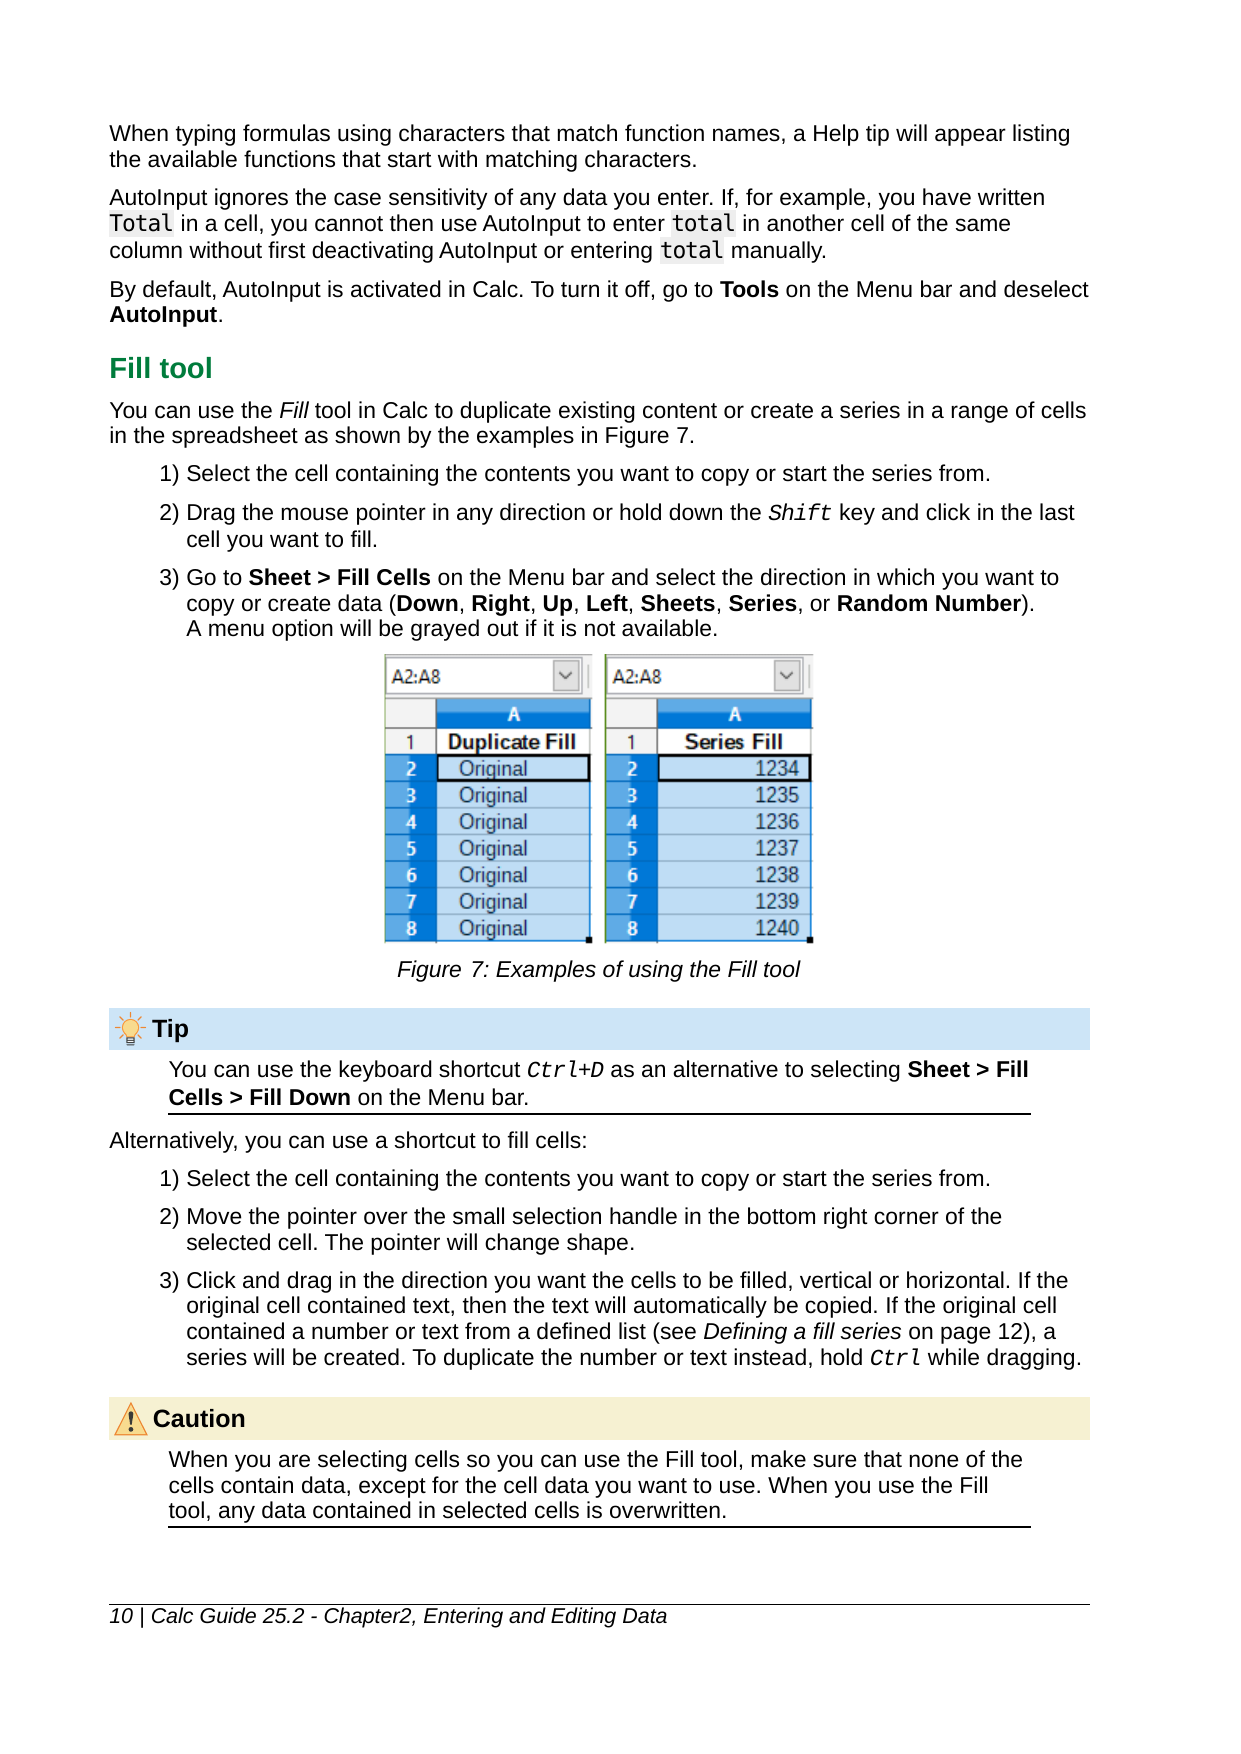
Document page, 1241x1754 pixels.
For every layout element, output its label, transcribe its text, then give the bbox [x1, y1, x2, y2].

list Drag the mouse pointer in any direction or hold down the Shift key and click in the last cell you want to fill. [186, 499, 1090, 552]
list Select the cell containing the contents you want to copy or start the series from. [186, 461, 1090, 487]
text Figure 7: Examples of using the Fill tool [384, 957, 814, 983]
subtitle Fill tool [109, 352, 1090, 385]
text AutoInput ignores the case sensitivity of any data you enter. If, for example, you have written Total in a cell, you cannot then use AutoInput to enter total in another cell of the same column without first deactivating AutoInput or entering total manually. [109, 185, 1090, 264]
subtitle Tip [151, 1008, 1090, 1050]
list Go to Sheet > Fill Cells on the Menu bar and select the direction in which you want to copy or create data (Down, Right, Up, Left, Sheets, Series, or Random Number). A menu option will be grayed out if it is not available. [186, 565, 1090, 642]
text By default, AutoInput is activated in Calc. To turn it off, go to Tools on the Menu bar and deselect AutoInput. [109, 276, 1090, 327]
list Click and drag in the direction you want the cells to be filled, vertical or horizontal. If the original cell contained text, then the text will automatically be copied. If the original cell contained a number or text from a defined list (see Defining a fill series on page 12), a series will be created. To duplicate the number or text instead, hold Ctrl while dragging. [186, 1267, 1090, 1372]
picture [384, 654, 815, 945]
subtitle Caution [109, 1397, 1090, 1440]
list Alternatively, you can use a shortcut to fill cells: [109, 1127, 1090, 1153]
list Select the cell containing the contents you want to copy or start the series from. [186, 1166, 1090, 1191]
list You can use the Fill tool in Calc to duplicate existing content or create a series in a range of cells in the spreadsheet as shown by the examples in Figure 7. [109, 397, 1090, 448]
text When typing formulas using characters that match function names, a Help tip will appear listing the available functions that start with matching characters. [109, 121, 1090, 172]
list Move the pointer over the small selection handle in the bottom right corner of the selected cell. The pointer will change shape. [186, 1204, 1090, 1255]
text When you are selecting cells so you can use the Fill tool, make sure that none of the cells contain data, except for the cell data you want to use. When you use the Fill tool, any data contained in selected cells is overwritten. [168, 1447, 1031, 1526]
text You can use the keyboard shortcut Ctrl+D as an alternative to selecting Sheet > Fill Cells > Fill Down on the Menu bar. [168, 1057, 1031, 1113]
